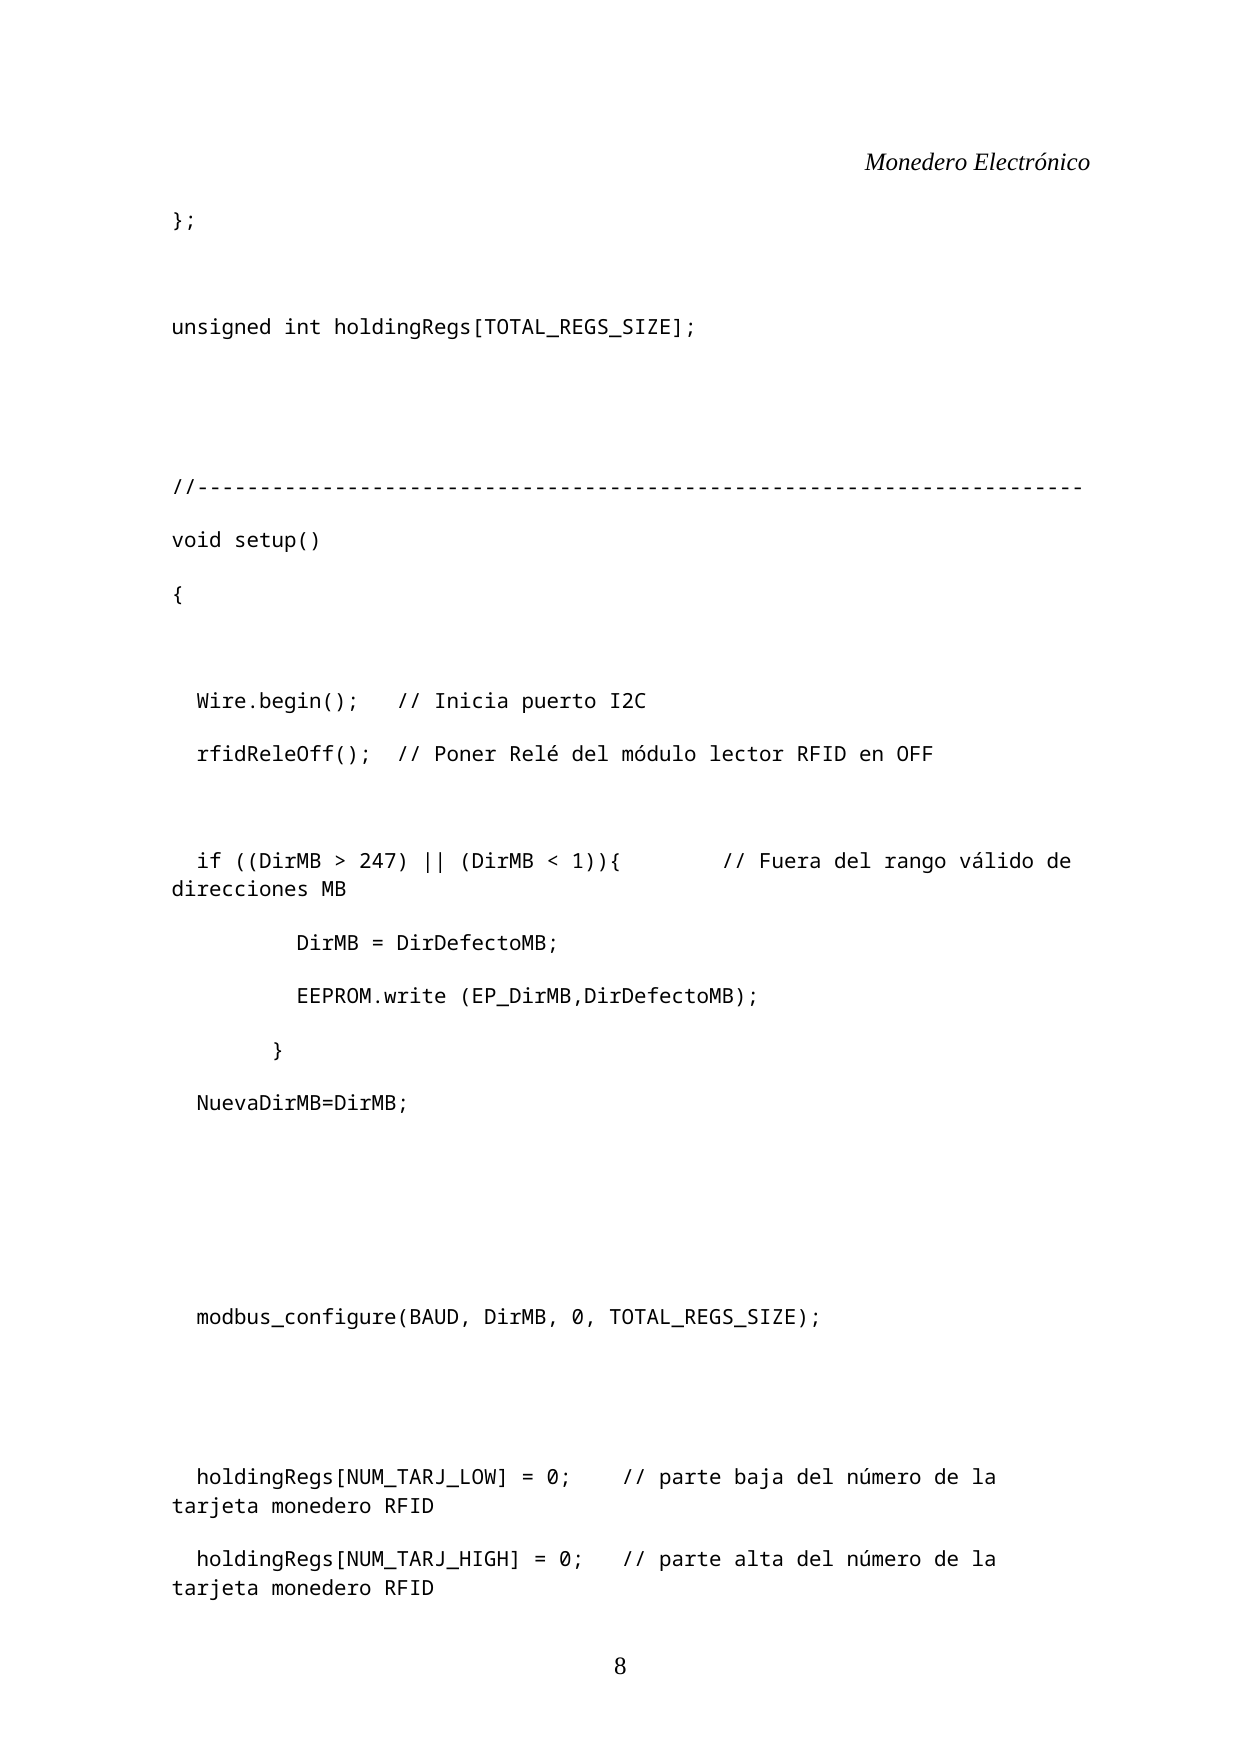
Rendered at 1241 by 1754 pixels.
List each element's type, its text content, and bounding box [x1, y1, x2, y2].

text holdingRegs[NUM_TARJ_LOW] = 0; // parte baja del número de la tarjeta monedero RFID [171, 1462, 1092, 1519]
text DirMB = DirDefectoMB; [171, 928, 1092, 956]
text unsigned int holdingRegs[TOTAL_REGS_SIZE]; [171, 312, 1092, 340]
text if ((DirMB > 247) || (DirMB < 1)){ // Fuera del rango válido de direcciones MB [171, 846, 1092, 903]
text //----------------------------------------------------------------------- [171, 472, 1092, 501]
text EEPROM.write (EP_DirMB,DirDefectoMB); [171, 981, 1092, 1010]
text }; [171, 205, 1092, 233]
text { [171, 579, 1092, 607]
text void setup() [171, 526, 1092, 554]
text modbus_configure(BAUD, DirMB, 0, TOTAL_REGS_SIZE); [171, 1302, 1092, 1331]
text Wire.begin(); // Inicia puerto I2C [171, 686, 1092, 714]
text rfidReleOff(); // Poner Relé del módulo lector RFID en OFF [171, 739, 1092, 768]
text NuevaDirMB=DirMB; [171, 1088, 1092, 1117]
text holdingRegs[NUM_TARJ_HIGH] = 0; // parte alta del número de la tarjeta monedero RFID [171, 1544, 1092, 1601]
text } [171, 1035, 1092, 1063]
